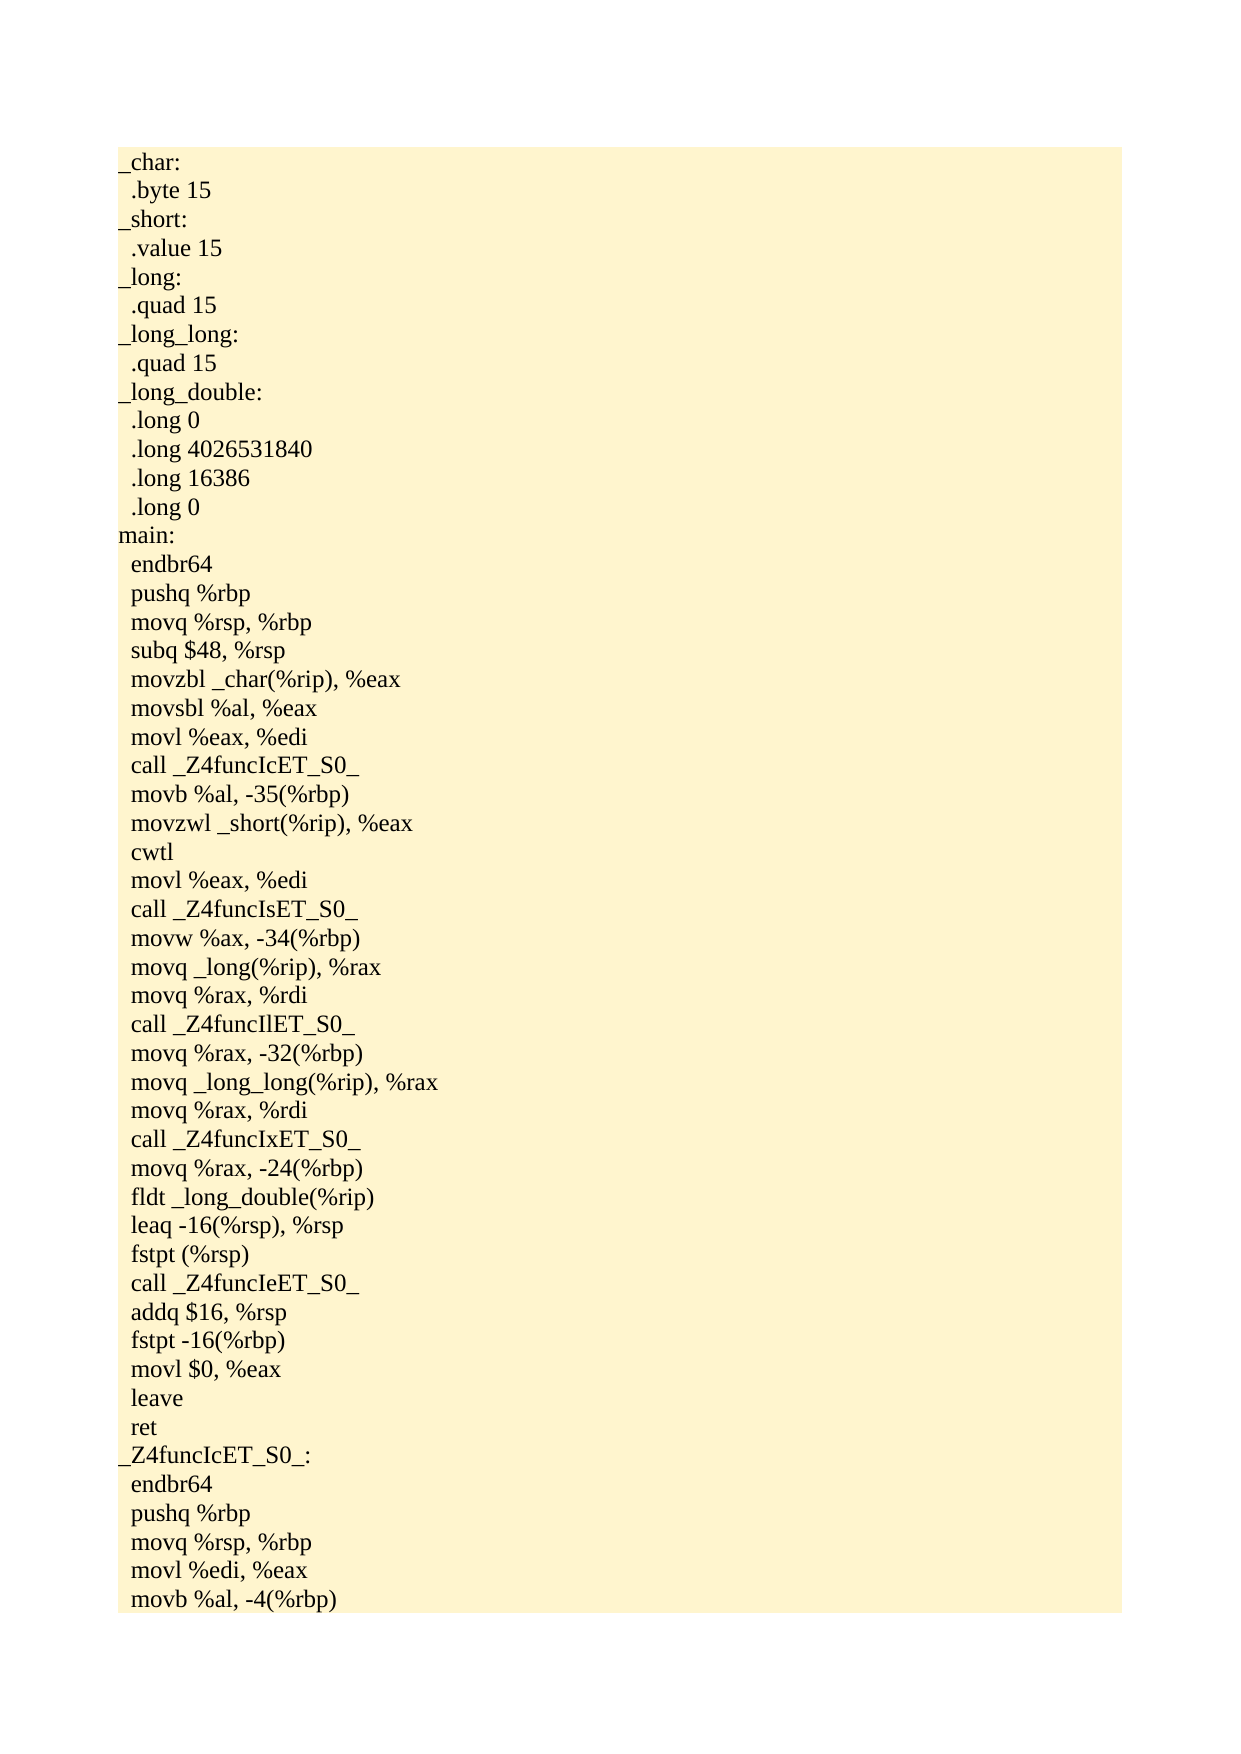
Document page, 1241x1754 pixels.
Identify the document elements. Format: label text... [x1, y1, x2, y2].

text leave [118, 1383, 1122, 1412]
text movw %ax, -34(%rbp) [118, 923, 1122, 952]
text _long_long: [118, 319, 1122, 348]
text movq %rax, %rdi [118, 1096, 1122, 1124]
text _long_double: [118, 377, 1122, 406]
text movq %rsp, %rbp [118, 607, 1122, 636]
text leaq -16(%rsp), %rsp [118, 1211, 1122, 1239]
text _char: [118, 147, 1122, 176]
text pushq %rbp [118, 578, 1122, 607]
text .byte 15 [118, 176, 1122, 204]
text .long 4026531840 [118, 434, 1122, 463]
text endbr64 [118, 549, 1122, 578]
text main: [118, 521, 1122, 549]
text call _Z4funcIsET_S0_ [118, 894, 1122, 923]
text call _Z4funcIeET_S0_ [118, 1268, 1122, 1297]
text .long 0 [118, 406, 1122, 434]
text call _Z4funcIlET_S0_ [118, 1009, 1122, 1038]
text .quad 15 [118, 348, 1122, 377]
text movl $0, %eax [118, 1354, 1122, 1383]
text cwtl [118, 837, 1122, 866]
text movb %al, -35(%rbp) [118, 779, 1122, 808]
text movl %eax, %edi [118, 722, 1122, 751]
text movzwl _short(%rip), %eax [118, 808, 1122, 837]
text _long: [118, 262, 1122, 291]
text movl %eax, %edi [118, 866, 1122, 894]
text movzbl _char(%rip), %eax [118, 664, 1122, 693]
text fstpt (%rsp) [118, 1239, 1122, 1268]
text ret [118, 1412, 1122, 1441]
text movq %rsp, %rbp [118, 1527, 1122, 1556]
text movq %rax, %rdi [118, 981, 1122, 1009]
text fstpt -16(%rbp) [118, 1326, 1122, 1354]
text _short: [118, 204, 1122, 233]
text call _Z4funcIcET_S0_ [118, 751, 1122, 779]
text .quad 15 [118, 291, 1122, 319]
text call _Z4funcIxET_S0_ [118, 1124, 1122, 1153]
text subq $48, %rsp [118, 636, 1122, 664]
text fldt _long_double(%rip) [118, 1182, 1122, 1211]
text endbr64 [118, 1469, 1122, 1498]
text .long 0 [118, 492, 1122, 521]
text movq %rax, -24(%rbp) [118, 1153, 1122, 1182]
text movq %rax, -32(%rbp) [118, 1038, 1122, 1067]
text _Z4funcIcET_S0_: [118, 1441, 1122, 1469]
text .value 15 [118, 233, 1122, 262]
text addq $16, %rsp [118, 1297, 1122, 1326]
text pushq %rbp [118, 1498, 1122, 1527]
text movb %al, -4(%rbp) [118, 1584, 1122, 1613]
text movl %edi, %eax [118, 1556, 1122, 1584]
text movsbl %al, %eax [118, 693, 1122, 722]
text movq _long_long(%rip), %rax [118, 1067, 1122, 1096]
text .long 16386 [118, 463, 1122, 492]
text movq _long(%rip), %rax [118, 952, 1122, 981]
